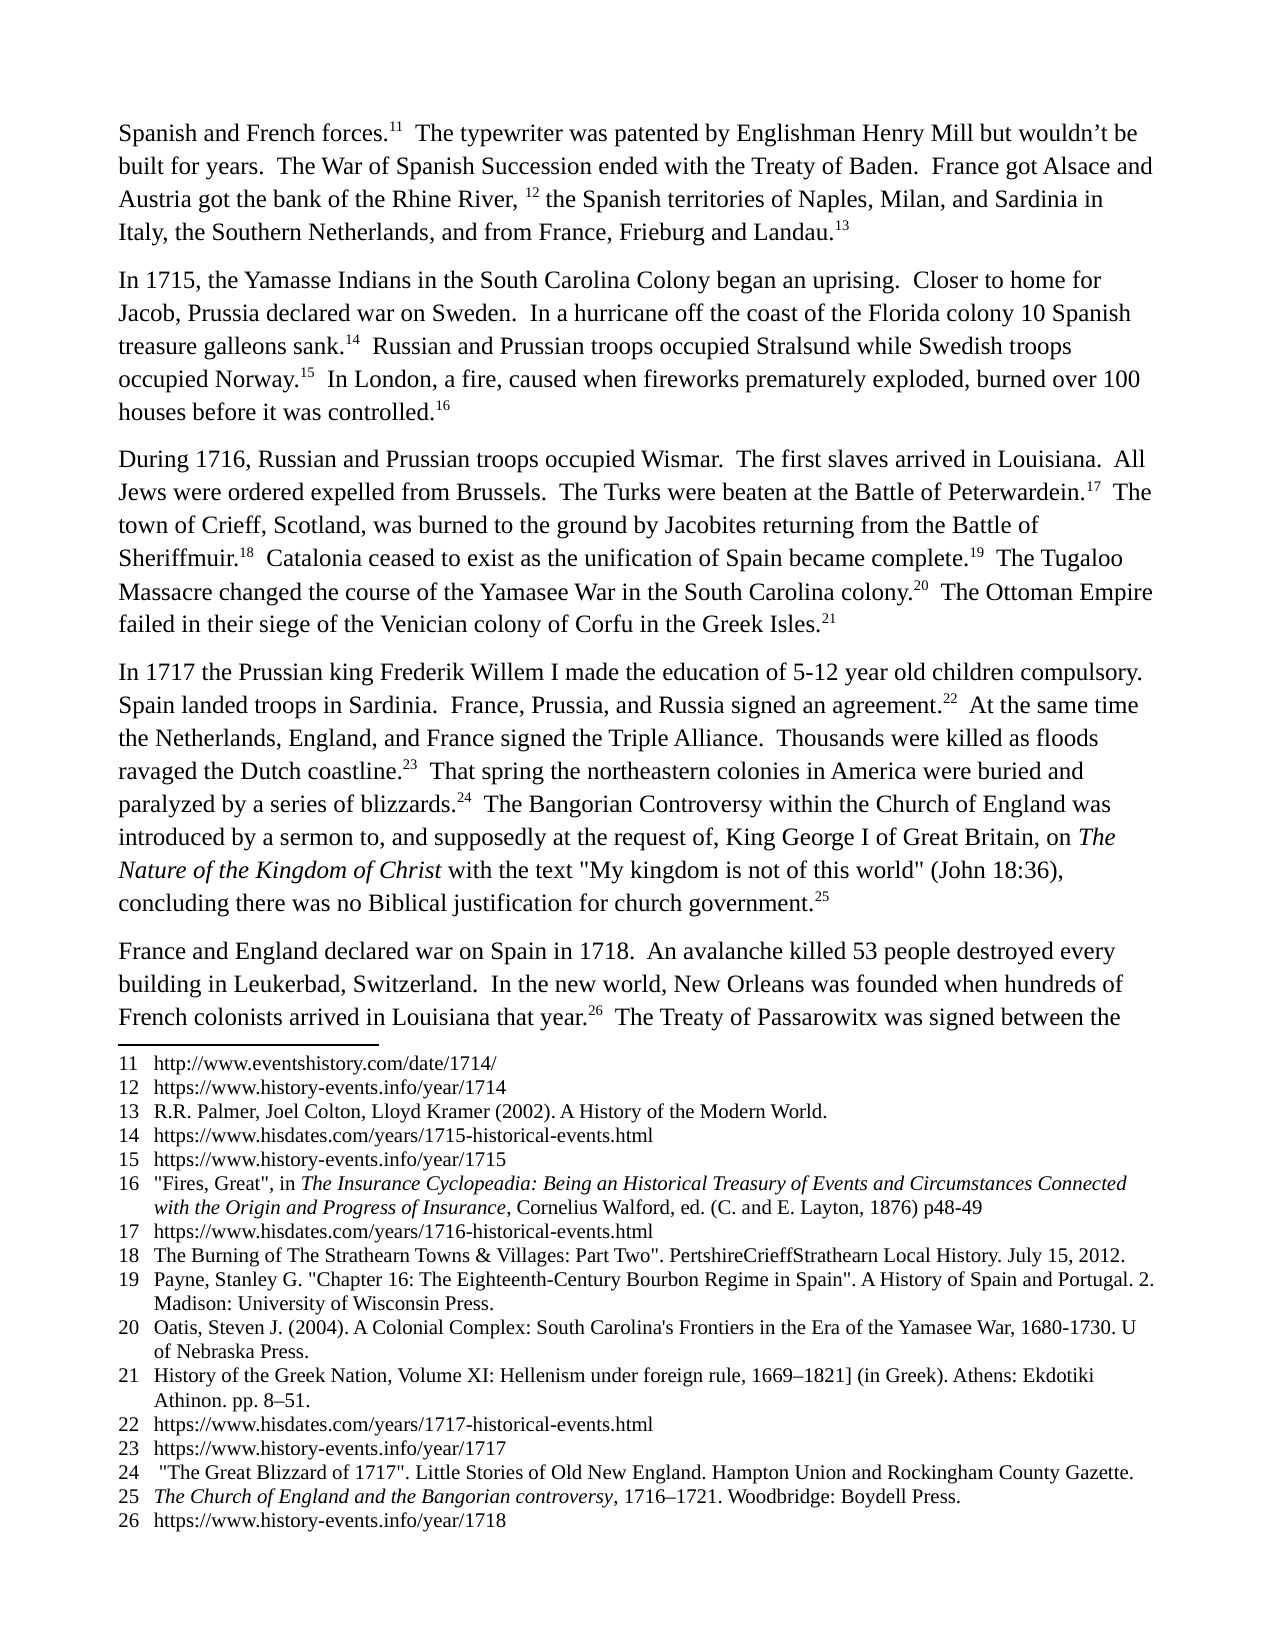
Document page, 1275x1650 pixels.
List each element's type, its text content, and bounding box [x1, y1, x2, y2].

text "The Great Blizzard of 1717". Little Stories of Old New England. Hampton Union and Rockingham County Gazette. [118, 1460, 1157, 1484]
text The Burning of The Strathearn Towns & Villages: Part Two". PertshireCrieffStrathearn Local History. July 15, 2012. [118, 1243, 1157, 1267]
text https://www.history-events.info/year/1717 [118, 1436, 1157, 1460]
text The Church of England and the Bangorian controversy, 1716–1721. Woodbridge: Boydell Press. [118, 1484, 1157, 1508]
text http://www.eventshistory.com/date/1714/ [118, 1051, 1157, 1075]
text In 1715, the Yamasse Indians in the South Carolina Colony began an uprising. Closer to home for Jacob, Prussia declared war on Sweden. In a hurricane off the coast of the Florida colony 10 Spanish treasure galleons sank. Russian and Prussian troops occupied Stralsund while Swedish troops occupied Norway. In London, a fire, caused when fireworks prematurely exploded, burned over 100 houses before it was controlled. [118, 265, 1157, 426]
text Oatis, Steven J. (2004). A Colonial Complex: South Carolina's Frontiers in the Era of the Yamasee War, 1680-1730. U of Nebraska Press. [118, 1315, 1157, 1363]
text Spanish and French forces. The typewriter was patented by Englishman Henry Mill but wouldn’t be built for years. The War of Spanish Succession ended with the Treaty of Baden. France got Alsace and Austria got the bank of the Rhine River, the Spanish territories of Naples, Milan, and Sardinia in Italy, the Southern Netherlands, and from France, Frieburg and Landau. [118, 118, 1157, 246]
text France and England declared war on Spain in 1718. An avalanche killed 53 people destroyed every building in Leukerbad, Switzerland. In the new world, New Orleans was founded when hundreds of French colonists arrived in Louisiana that year. The Treaty of Passarowitx was signed between the [118, 936, 1157, 1031]
text History of the Greek Nation, Volume XI: Hellenism under foreign rule, 1669–1821] (in Greek). Athens: Ekdotiki Athinon. pp. 8–51. [118, 1363, 1157, 1412]
text Payne, Stanley G. "Chapter 16: The Eighteenth-Century Bourbon Regime in Spain". A History of Spain and Portugal. 2. Madison: University of Wisconsin Press. [118, 1267, 1157, 1315]
text https://www.history-events.info/year/1718 [118, 1508, 1157, 1532]
text R.R. Palmer, Joel Colton, Lloyd Kramer (2002). A History of the Modern World. [118, 1099, 1157, 1123]
text https://www.hisdates.com/years/1716-historical-events.html [118, 1219, 1157, 1243]
text https://www.hisdates.com/years/1715-historical-events.html [118, 1123, 1157, 1147]
text "Fires, Great", in The Insurance Cyclopeadia: Being an Historical Treasury of Events and Circumstances Connected with the Origin and Progress of Insurance, Cornelius Walford, ed. (C. and E. Layton, 1876) p48-49 [118, 1171, 1157, 1219]
text During 1716, Russian and Prussian troops occupied Wismar. The first slaves arrived in Louisiana. All Jews were ordered expelled from Brussels. The Turks were beaten at the Battle of Peterwardein. The town of Crieff, Scotland, was burned to the ground by Jacobites returning from the Battle of Sheriffmuir. Catalonia ceased to exist as the unification of Spain became complete. The Tugaloo Massacre changed the course of the Yamasee War in the South Carolina colony. The Ottoman Empire failed in their siege of the Venician colony of Corfu in the Greek Isles. [118, 444, 1157, 638]
text https://www.history-events.info/year/1714 [118, 1075, 1157, 1099]
text https://www.hisdates.com/years/1717-historical-events.html [118, 1412, 1157, 1436]
text In 1717 the Prussian king Frederik Willem I made the education of 5-12 year old children compulsory. Spain landed troops in Sardinia. France, Prussia, and Russia signed an agreement. At the same time the Netherlands, England, and France signed the Triple Alliance. Thousands were killed as floods ravaged the Dutch coastline. That spring the northeastern colonies in America were buried and paralyzed by a series of blizzards. The Bangorian Controversy within the Church of England was introduced by a sermon to, and supposedly at the request of, King George I of Great Britain, on The Nature of the Kingdom of Christ with the text "My kingdom is not of this world" (John 18:36), concluding there was no Biblical justification for church government. [118, 657, 1157, 917]
text https://www.history-events.info/year/1715 [118, 1147, 1157, 1171]
